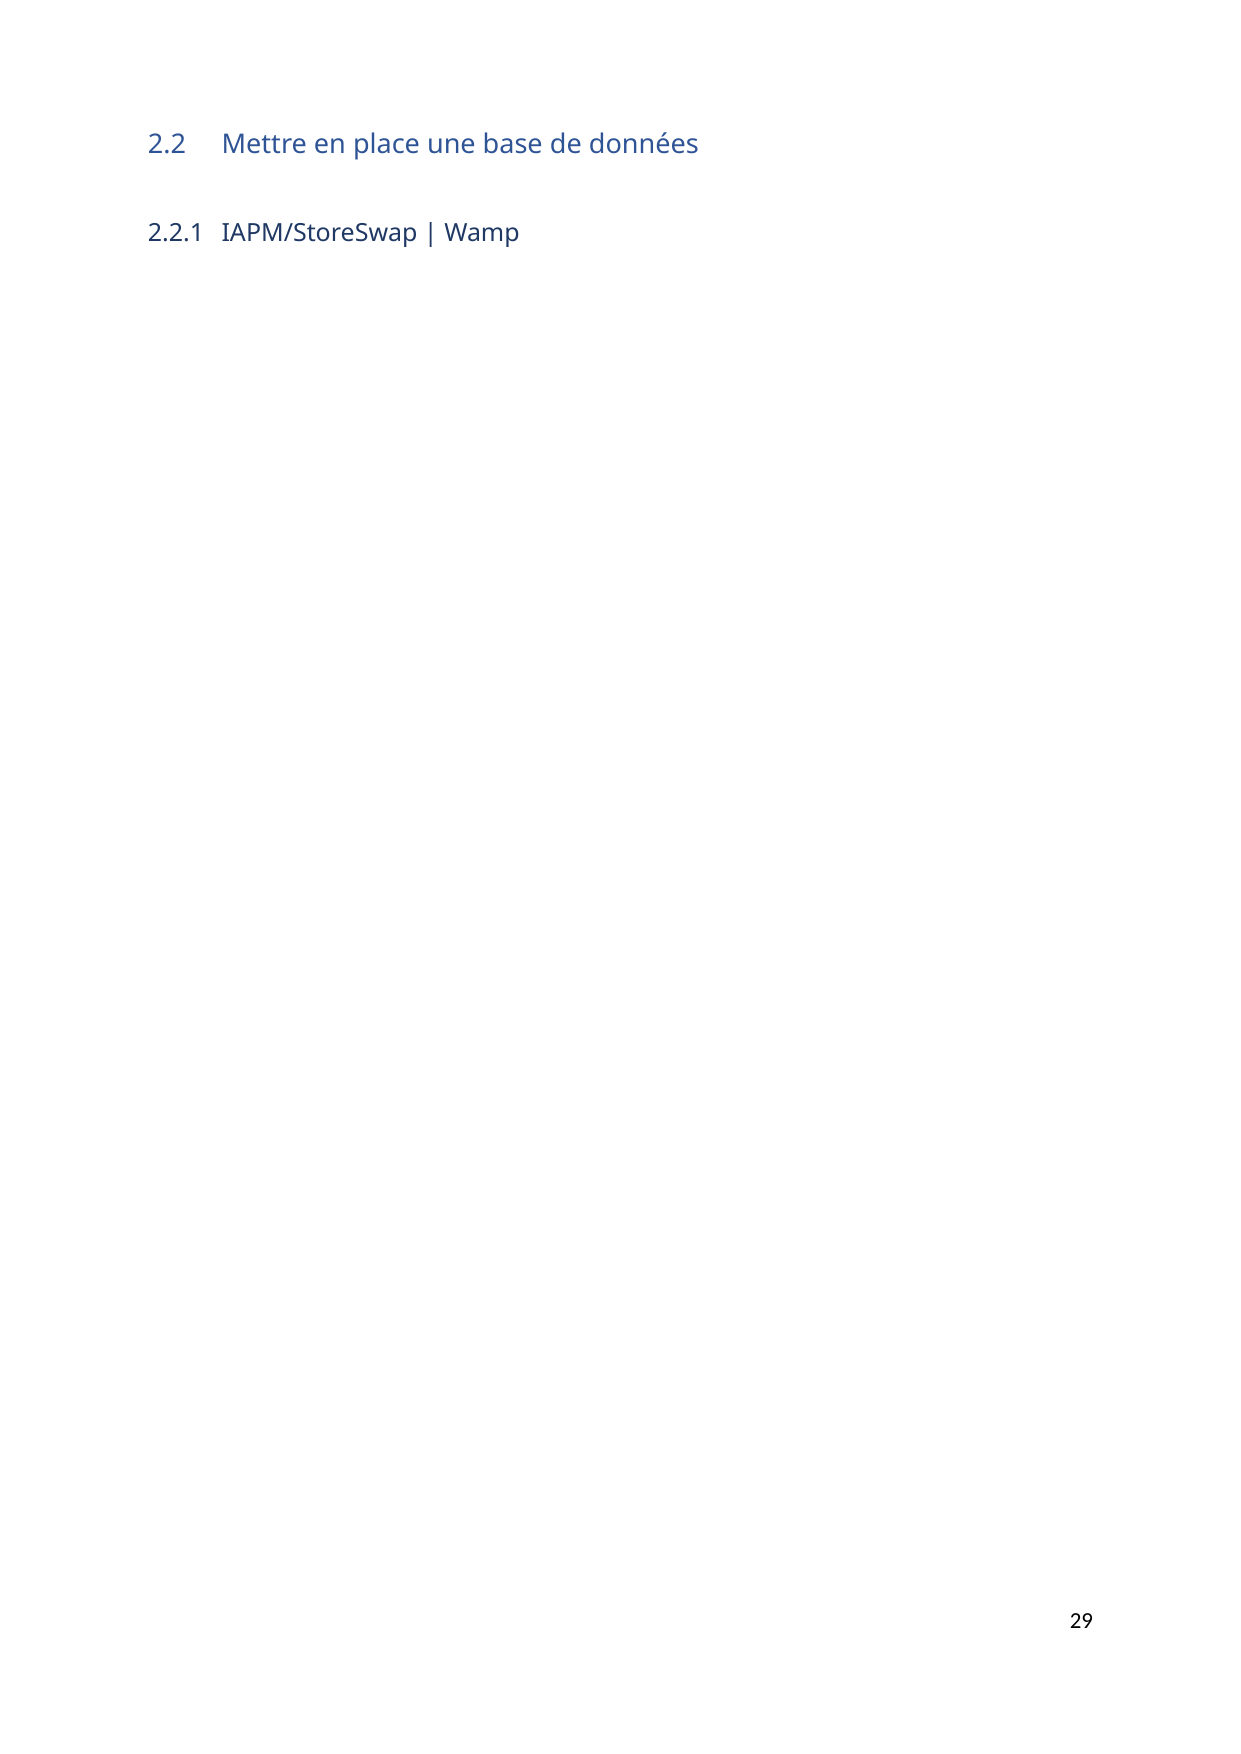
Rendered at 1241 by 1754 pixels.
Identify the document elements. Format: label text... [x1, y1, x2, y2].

subtitle 2.2 Mettre en place une base de données [148, 124, 1093, 161]
subtitle 2.2.1 IAPM/StoreSwap | Wamp [148, 214, 1093, 249]
